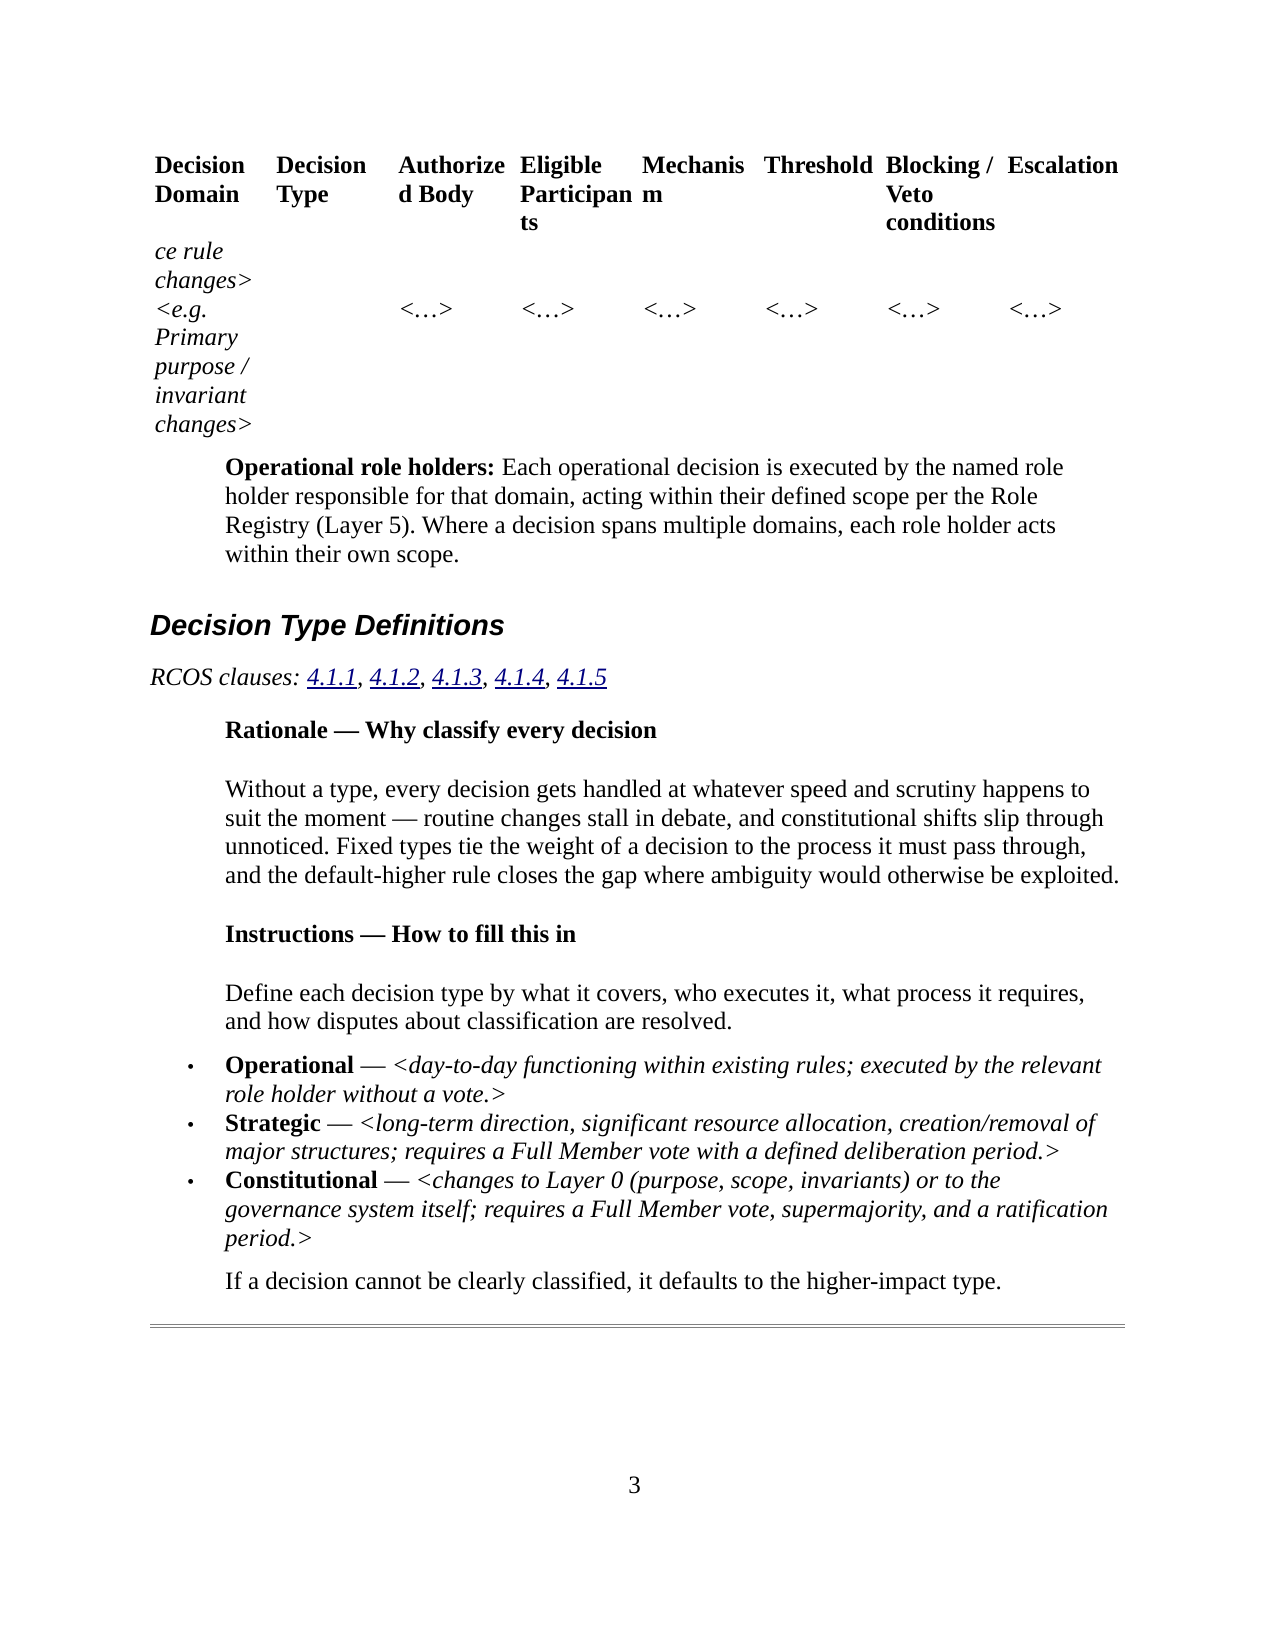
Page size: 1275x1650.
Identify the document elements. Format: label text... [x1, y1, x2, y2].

table_cell [638, 236, 759, 294]
table_header Escalation [1003, 150, 1125, 236]
table_cell [394, 236, 516, 294]
table_cell <e.g. Primary purpose / invariant changes> [150, 294, 272, 437]
table_header Eligible Participants [516, 150, 637, 236]
list Operational — <day-to-day functioning within existing rules; executed by the relevant role holder without a vote.> [187, 1050, 1125, 1108]
table_cell [881, 236, 1003, 294]
text Operational role holders: Each operational decision is executed by the named role holder responsible for that domain, acting within their defined scope per the Role Registry (Layer 5). Where a decision spans multiple domains, each role holder acts within their own scope. [225, 452, 1125, 567]
text Define each decision type by what it covers, who executes it, what process it requires, and how disputes about classification are resolved. [225, 978, 1125, 1035]
table_header Mechanism [638, 150, 759, 236]
text RCOS clauses: 4.1.1, 4.1.2, 4.1.3, 4.1.4, 4.1.5 [150, 662, 1125, 691]
table_header Authorized Body [394, 150, 516, 236]
table_cell <…> [638, 294, 759, 437]
text Instructions — How to fill this in [225, 919, 1125, 948]
table_cell <…> [1003, 294, 1125, 437]
table_cell [272, 294, 394, 437]
table_header Threshold [759, 150, 881, 236]
table_cell <…> [881, 294, 1003, 437]
table_cell <…> [394, 294, 516, 437]
table_cell [516, 236, 637, 294]
text Without a type, every decision gets handled at whatever speed and scrutiny happens to suit the moment — routine changes stall in debate, and constitutional shifts slip through unnoticed. Fixed types tie the weight of a decision to the process it must pass through, and the default-higher rule closes the gap where ambiguity would otherwise be exploited. [225, 774, 1125, 889]
table_header Decision Type [272, 150, 394, 236]
subtitle Decision Type Definitions [150, 607, 1125, 641]
text Rationale — Why classify every decision [225, 715, 1125, 744]
table_cell ce rule changes> [150, 236, 272, 294]
table_cell <…> [759, 294, 881, 437]
list Constitutional — <changes to Layer 0 (purpose, scope, invariants) or to the governance system itself; requires a Full Member vote, supermajority, and a ratification period.> [187, 1165, 1125, 1251]
table_cell <…> [516, 294, 637, 437]
list Strategic — <long-term direction, significant resource allocation, creation/removal of major structures; requires a Full Member vote with a defined deliberation period.> [187, 1108, 1125, 1165]
text If a decision cannot be clearly classified, it defaults to the higher-impact type. [225, 1266, 1125, 1295]
table_cell [272, 236, 394, 294]
table_cell [759, 236, 881, 294]
table_header Blocking / Veto conditions [881, 150, 1003, 236]
table_cell [1003, 236, 1125, 294]
table_header Decision Domain [150, 150, 272, 236]
